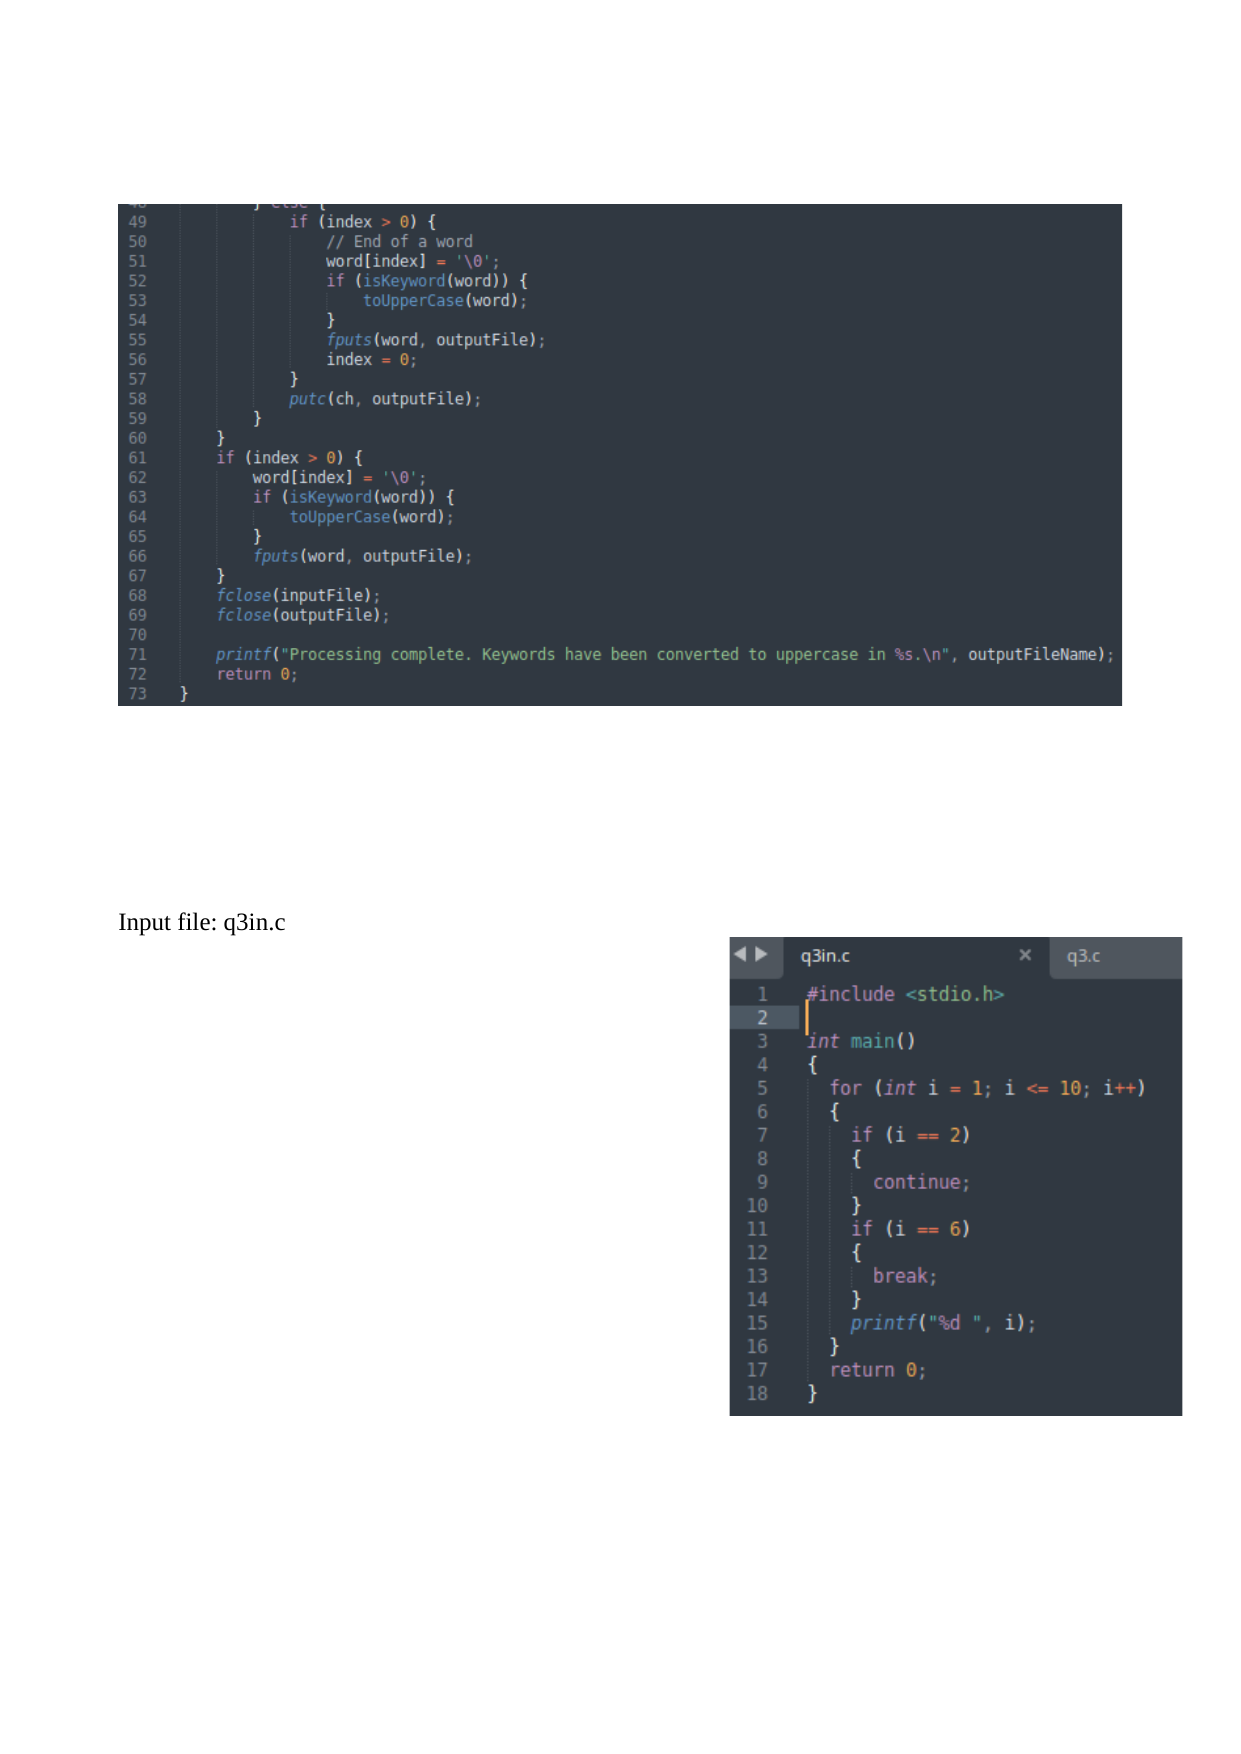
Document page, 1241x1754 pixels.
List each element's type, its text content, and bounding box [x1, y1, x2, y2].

text Input file: q3in.c [118, 907, 1122, 936]
picture [118, 204, 1123, 706]
picture [729, 937, 1183, 1416]
